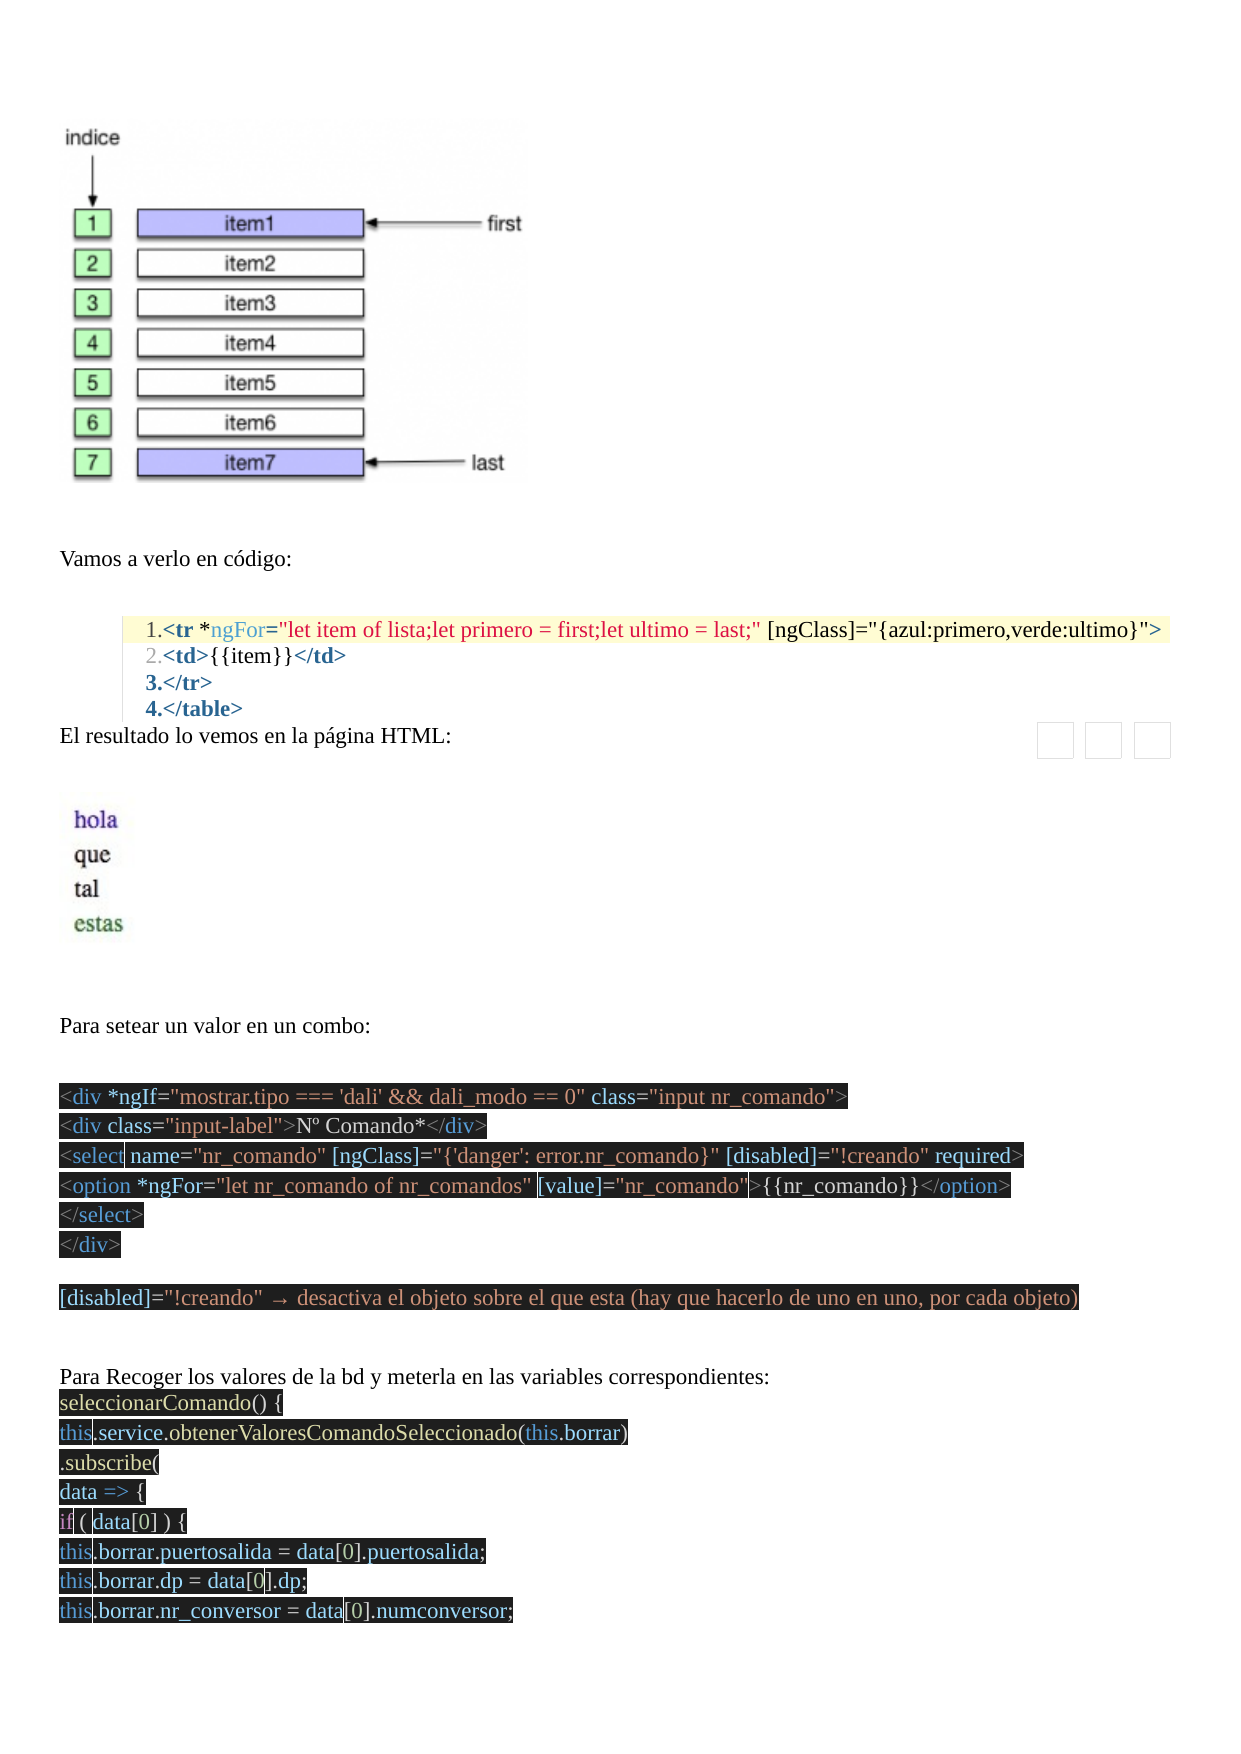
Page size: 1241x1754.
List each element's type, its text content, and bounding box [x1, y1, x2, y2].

list </table> [123, 695, 1170, 722]
text [1135, 723, 1170, 758]
text if ( data[0] ) { [59, 1505, 1170, 1534]
text [1038, 723, 1073, 758]
text .subscribe( [59, 1445, 1170, 1475]
text data => { [59, 1475, 1170, 1505]
text </div> [59, 1228, 1170, 1258]
text this.borrar.nr_conversor = data[0].numconversor; [59, 1594, 1170, 1623]
text El resultado lo vemos en la página HTML: [59, 722, 1037, 748]
text this.borrar.puertosalida = data[0].puertosalida; [59, 1534, 1170, 1564]
picture [59, 792, 421, 949]
text <div *ngIf="mostrar.tipo === 'dali' && dali_modo == 0" class="input nr_comando"> [59, 1083, 1170, 1109]
list <tr *ngFor="let item of lista;let primero = first;let ultimo = last;" [ngClass]="{azul:primero,verde:ultimo}"> [123, 616, 1170, 643]
text </select> [59, 1198, 1170, 1228]
text [disabled]="!creando" → desactiva el objeto sobre el que esta (hay que hacerlo de uno en uno, por cada objeto) [59, 1284, 1170, 1310]
text this.borrar.dp = data[0].dp; [59, 1564, 1170, 1594]
text seleccionarComando() { [59, 1389, 1170, 1416]
list <td>{{item}}</td> [123, 643, 1170, 669]
picture [59, 118, 529, 483]
text <div class="input-label">Nº Comando*</div> [59, 1109, 1170, 1139]
text Para Recoger los valores de la bd y meterla en las variables correspondientes: [59, 1363, 1170, 1389]
text <select name="nr_comando" [ngClass]="{'danger': error.nr_comando}" [disabled]="!creando" required> [59, 1139, 1170, 1168]
list </tr> [123, 669, 1170, 695]
text Vamos a verlo en código: [59, 545, 1170, 572]
text this.service.obtenerValoresComandoSeleccionado(this.borrar) [59, 1416, 1170, 1445]
text <option *ngFor="let nr_comando of nr_comandos" [value]="nr_comando">{{nr_comando}}</option> [59, 1168, 1170, 1198]
text Para setear un valor en un combo: [59, 1012, 1170, 1038]
text [1086, 723, 1121, 758]
